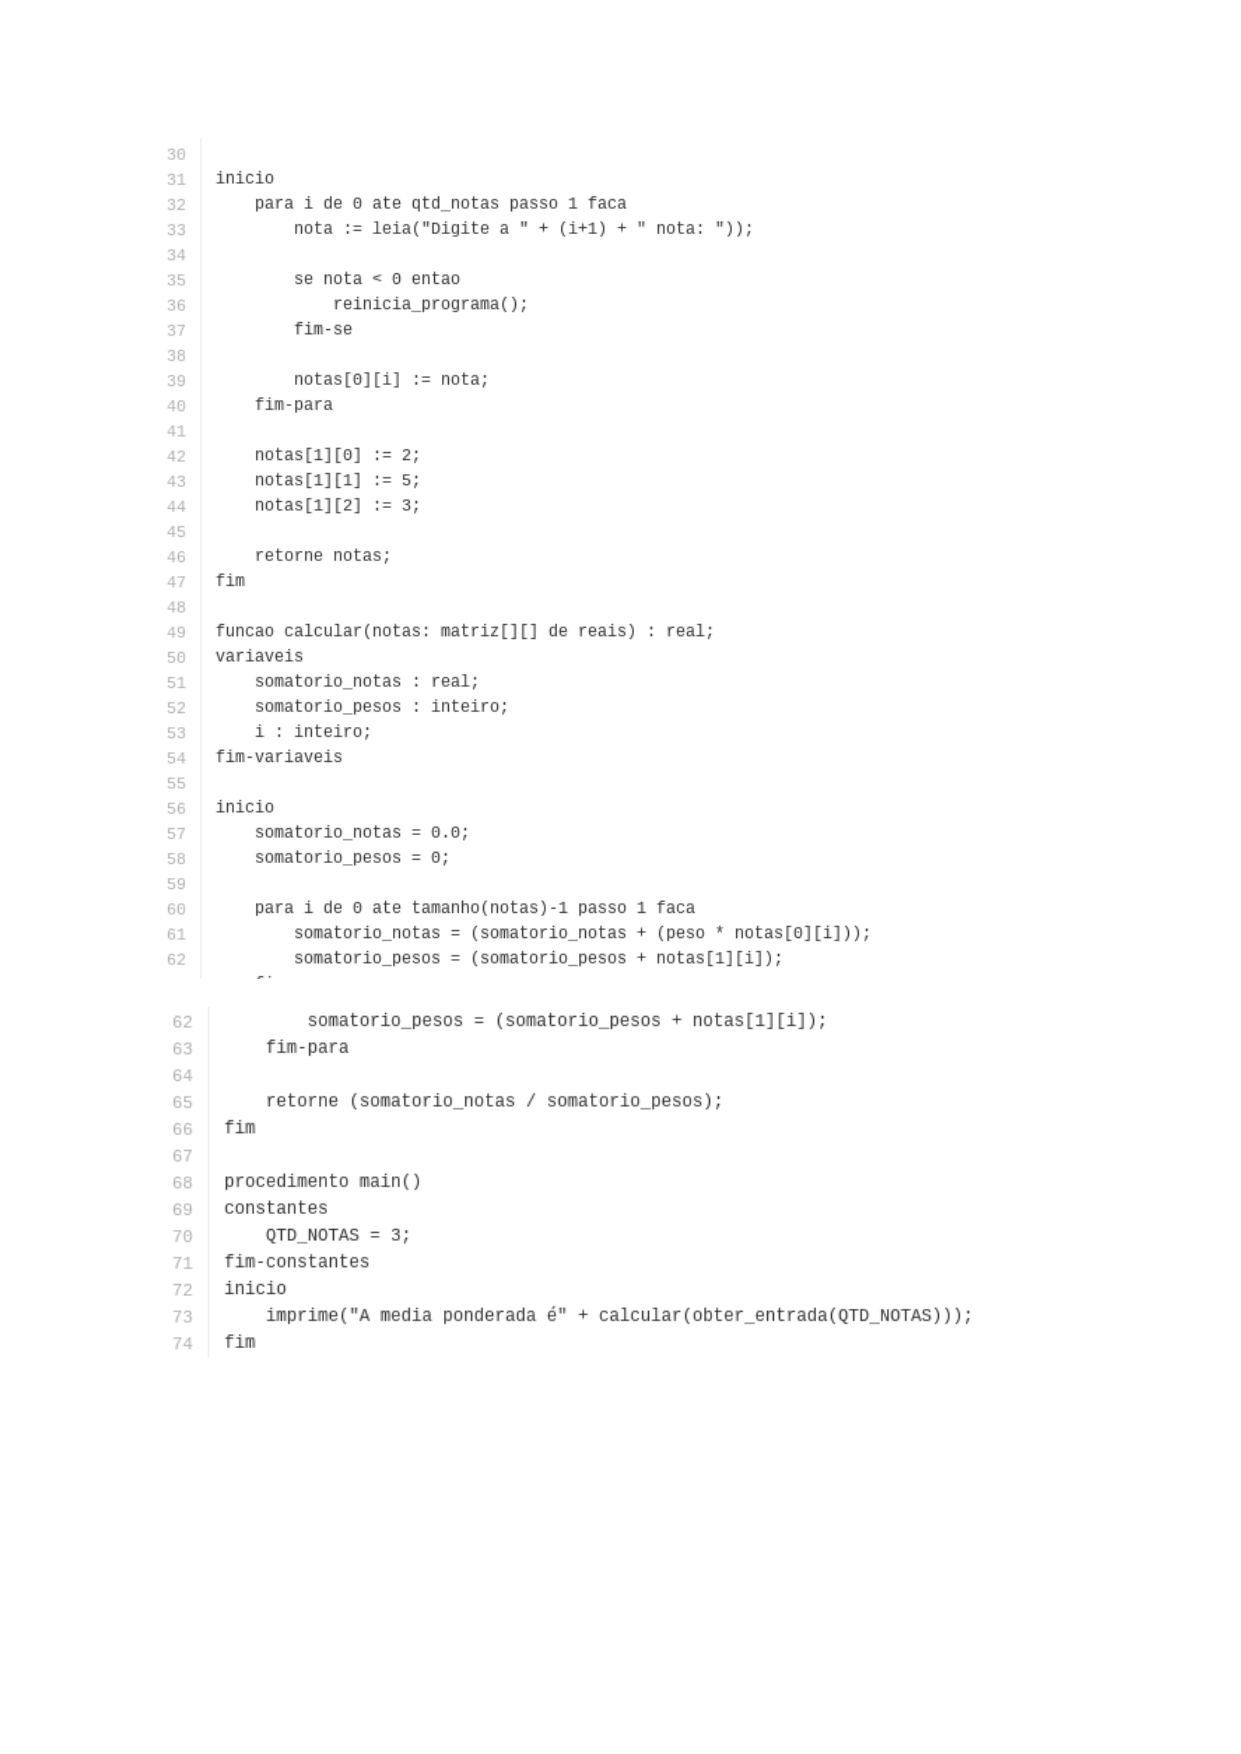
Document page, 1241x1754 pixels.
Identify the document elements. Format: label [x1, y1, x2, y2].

picture [159, 1007, 990, 1357]
picture [150, 139, 883, 979]
